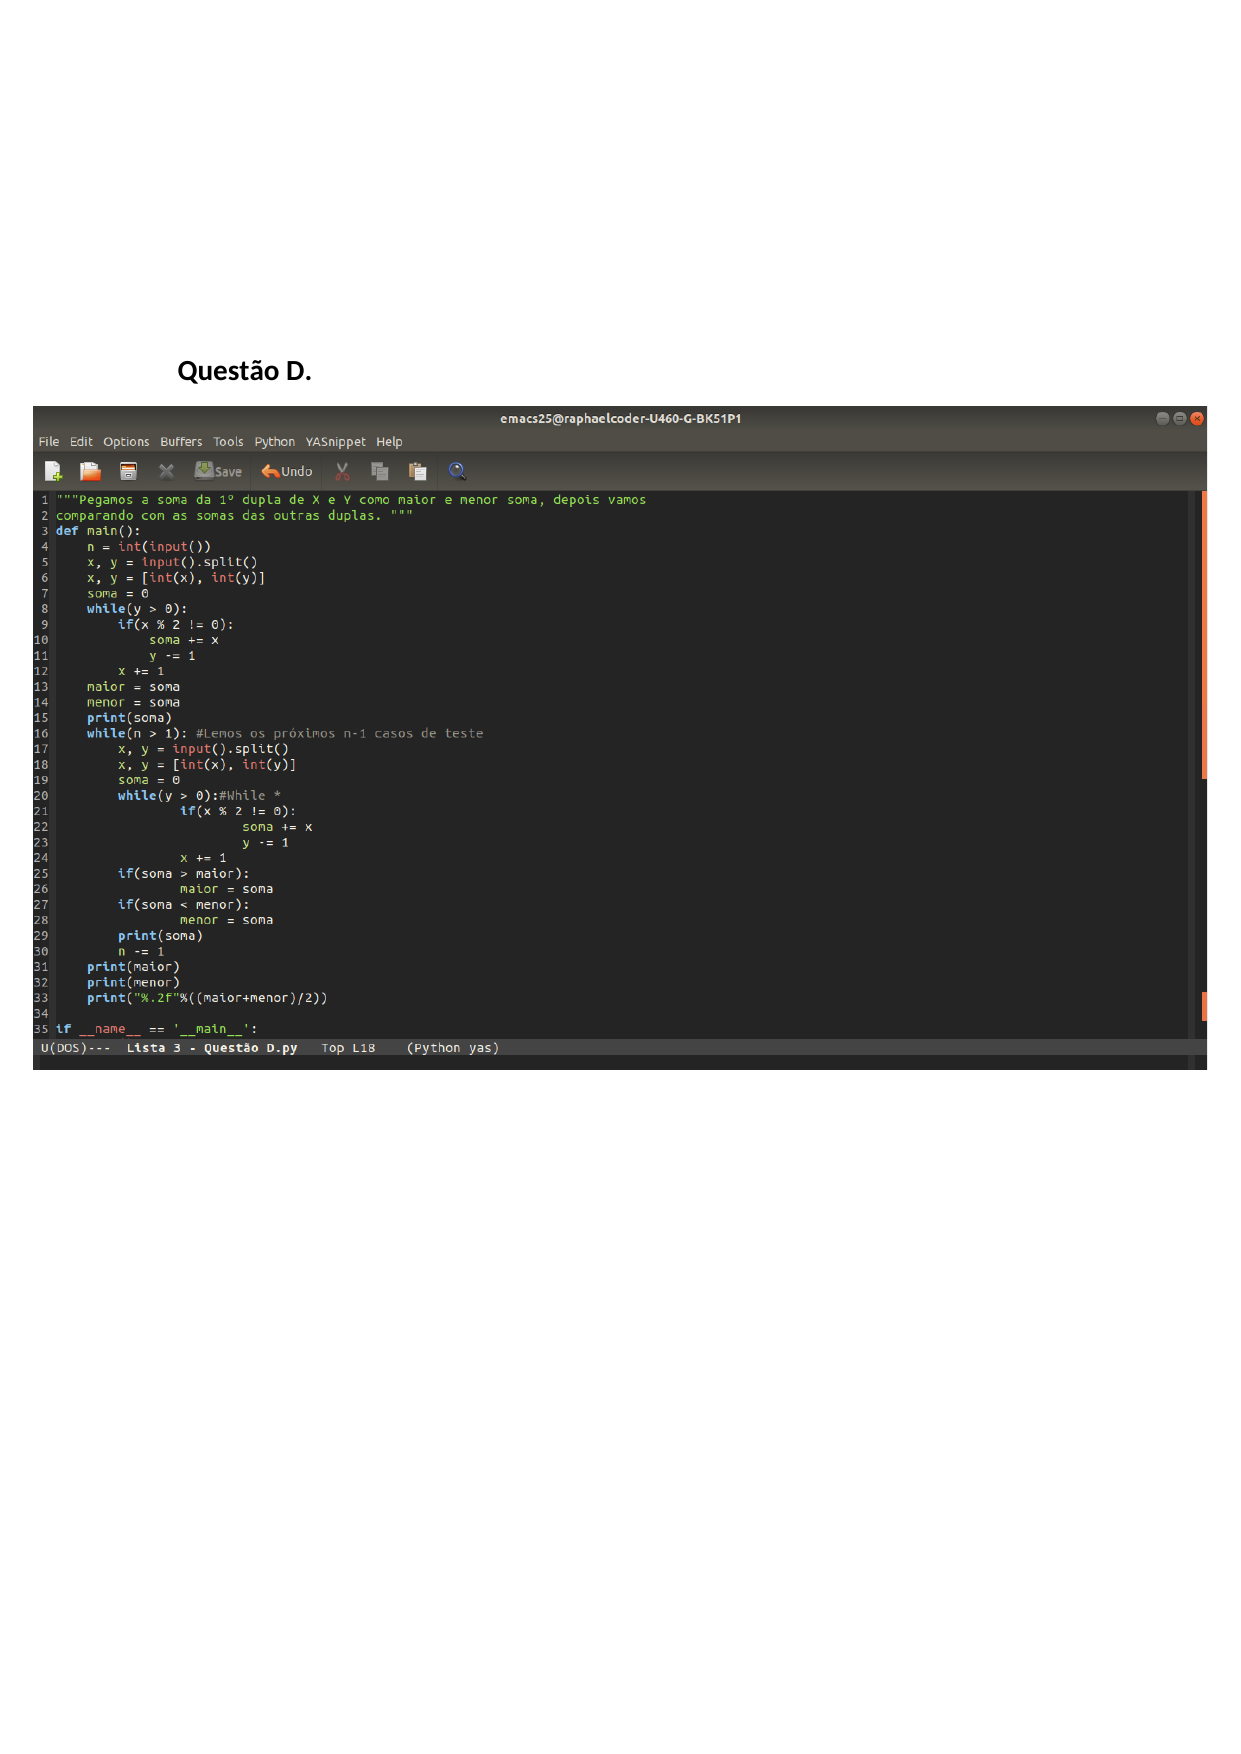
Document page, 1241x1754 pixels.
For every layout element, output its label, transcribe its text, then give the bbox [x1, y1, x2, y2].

text Questão D. [177, 352, 1063, 387]
picture [33, 406, 1208, 1070]
